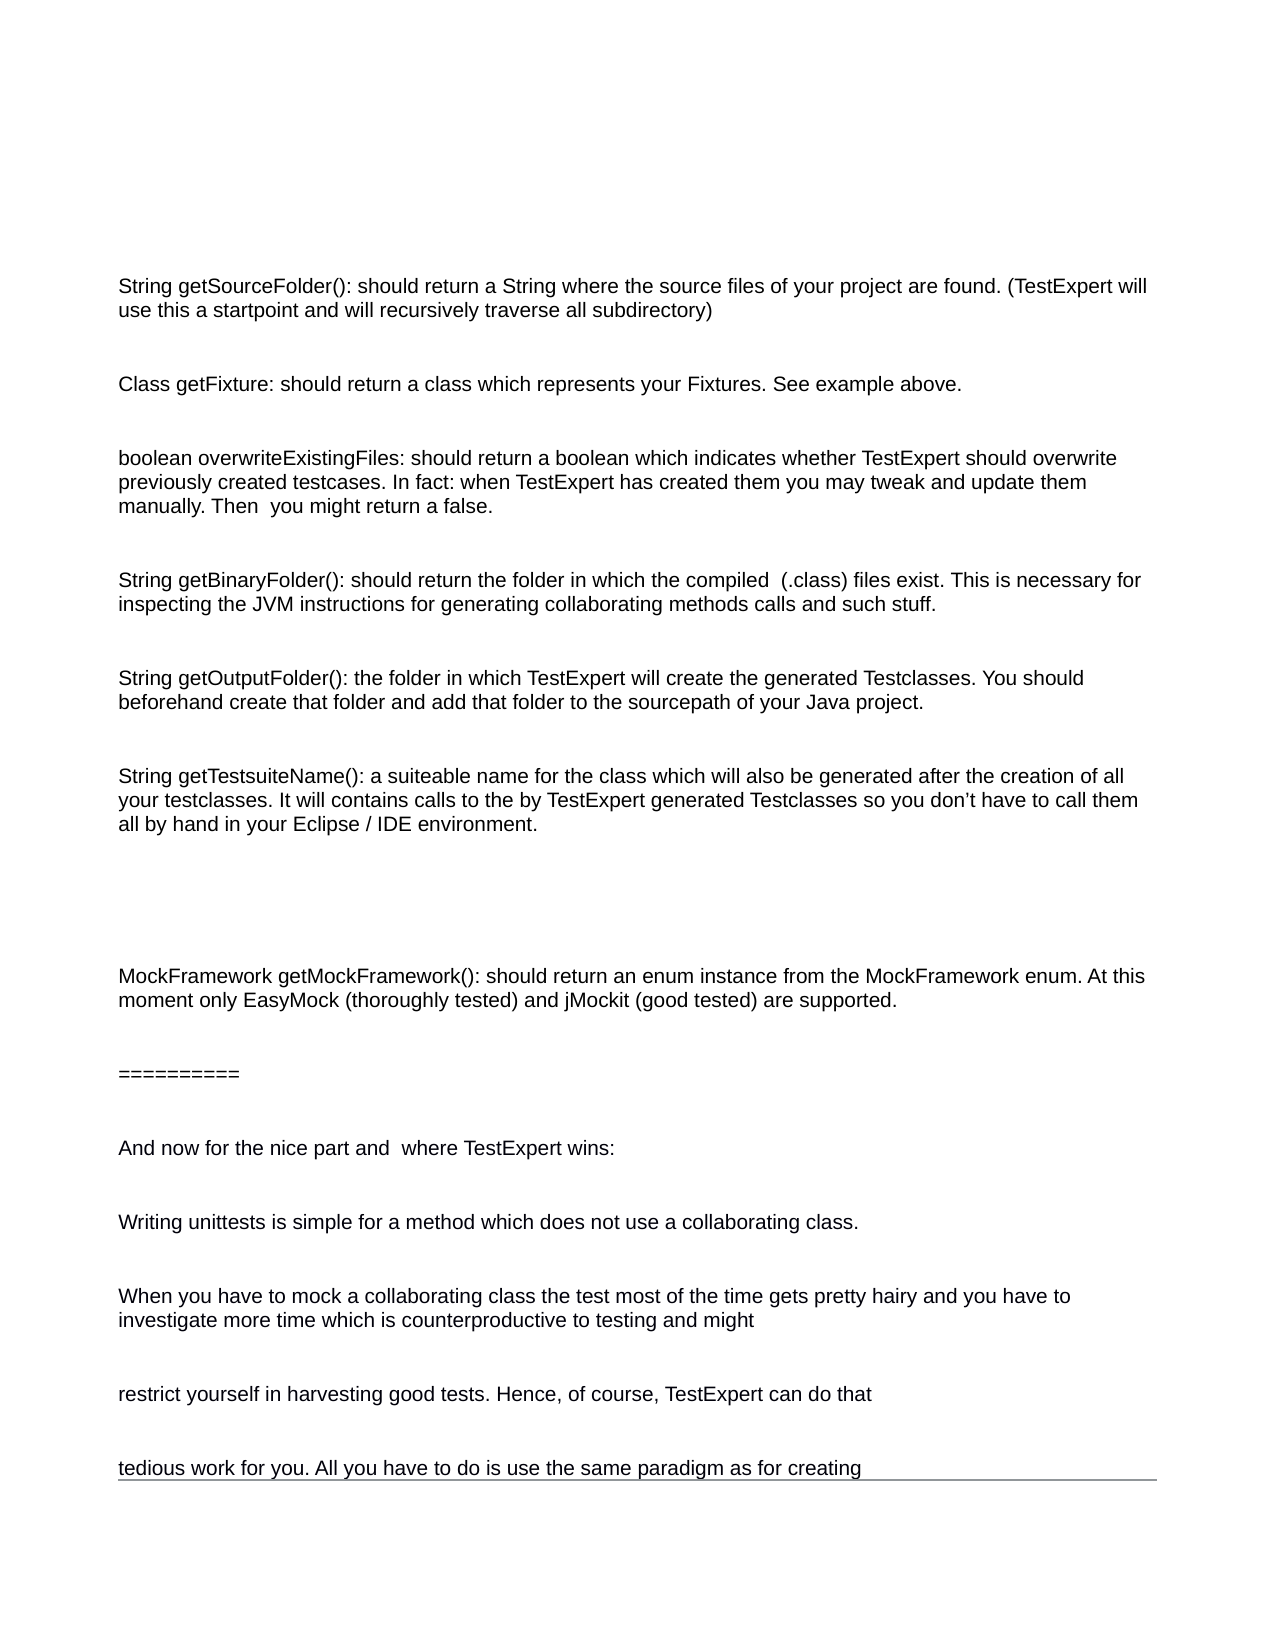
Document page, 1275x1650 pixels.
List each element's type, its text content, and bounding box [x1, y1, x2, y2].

text restrict yourself in harvesting good tests. Hence, of course, TestExpert can do that [118, 1381, 1157, 1405]
text String getTestsuiteName(): a suiteable name for the class which will also be generated after the creation of all your testclasses. It will contains calls to the by TestExpert generated Testclasses so you don’t have to call them all by hand in your Eclipse / IDE environment. [118, 764, 1157, 836]
text tedious work for you. All you have to do is use the same paradigm as for creating [118, 1455, 1157, 1479]
text And now for the nice part and where TestExpert wins: [118, 1136, 1157, 1159]
text String getSourceFolder(): should return a String where the source files of your project are found. (TestExpert will use this a startpoint and will recursively traverse all subdirectory) [118, 274, 1157, 322]
text ========== [118, 1062, 1157, 1086]
text Class getFixture: should return a class which represents your Fixtures. See example above. [118, 372, 1157, 396]
text When you have to mock a collaborating class the test most of the time gets pretty hairy and you have to investigate more time which is counterproductive to testing and might [118, 1283, 1157, 1331]
text MockFramework getMockFramework(): should return an enum instance from the MockFramework enum. At this moment only EasyMock (thoroughly tested) and jMockit (good tested) are supported. [118, 964, 1157, 1012]
text Writing unittests is simple for a method which does not use a collaborating class. [118, 1209, 1157, 1233]
text String getOutputFolder(): the folder in which TestExpert will create the generated Testclasses. You should beforehand create that folder and add that folder to the sourcepath of your Java project. [118, 666, 1157, 714]
text boolean overwriteExistingFiles: should return a boolean which indicates whether TestExpert should overwrite previously created testcases. In fact: when TestExpert has created them you may tweak and update them manually. Then you might return a false. [118, 446, 1157, 518]
text String getBinaryFolder(): should return the folder in which the compiled (.class) files exist. This is necessary for inspecting the JVM instructions for generating collaborating methods calls and such stuff. [118, 568, 1157, 616]
